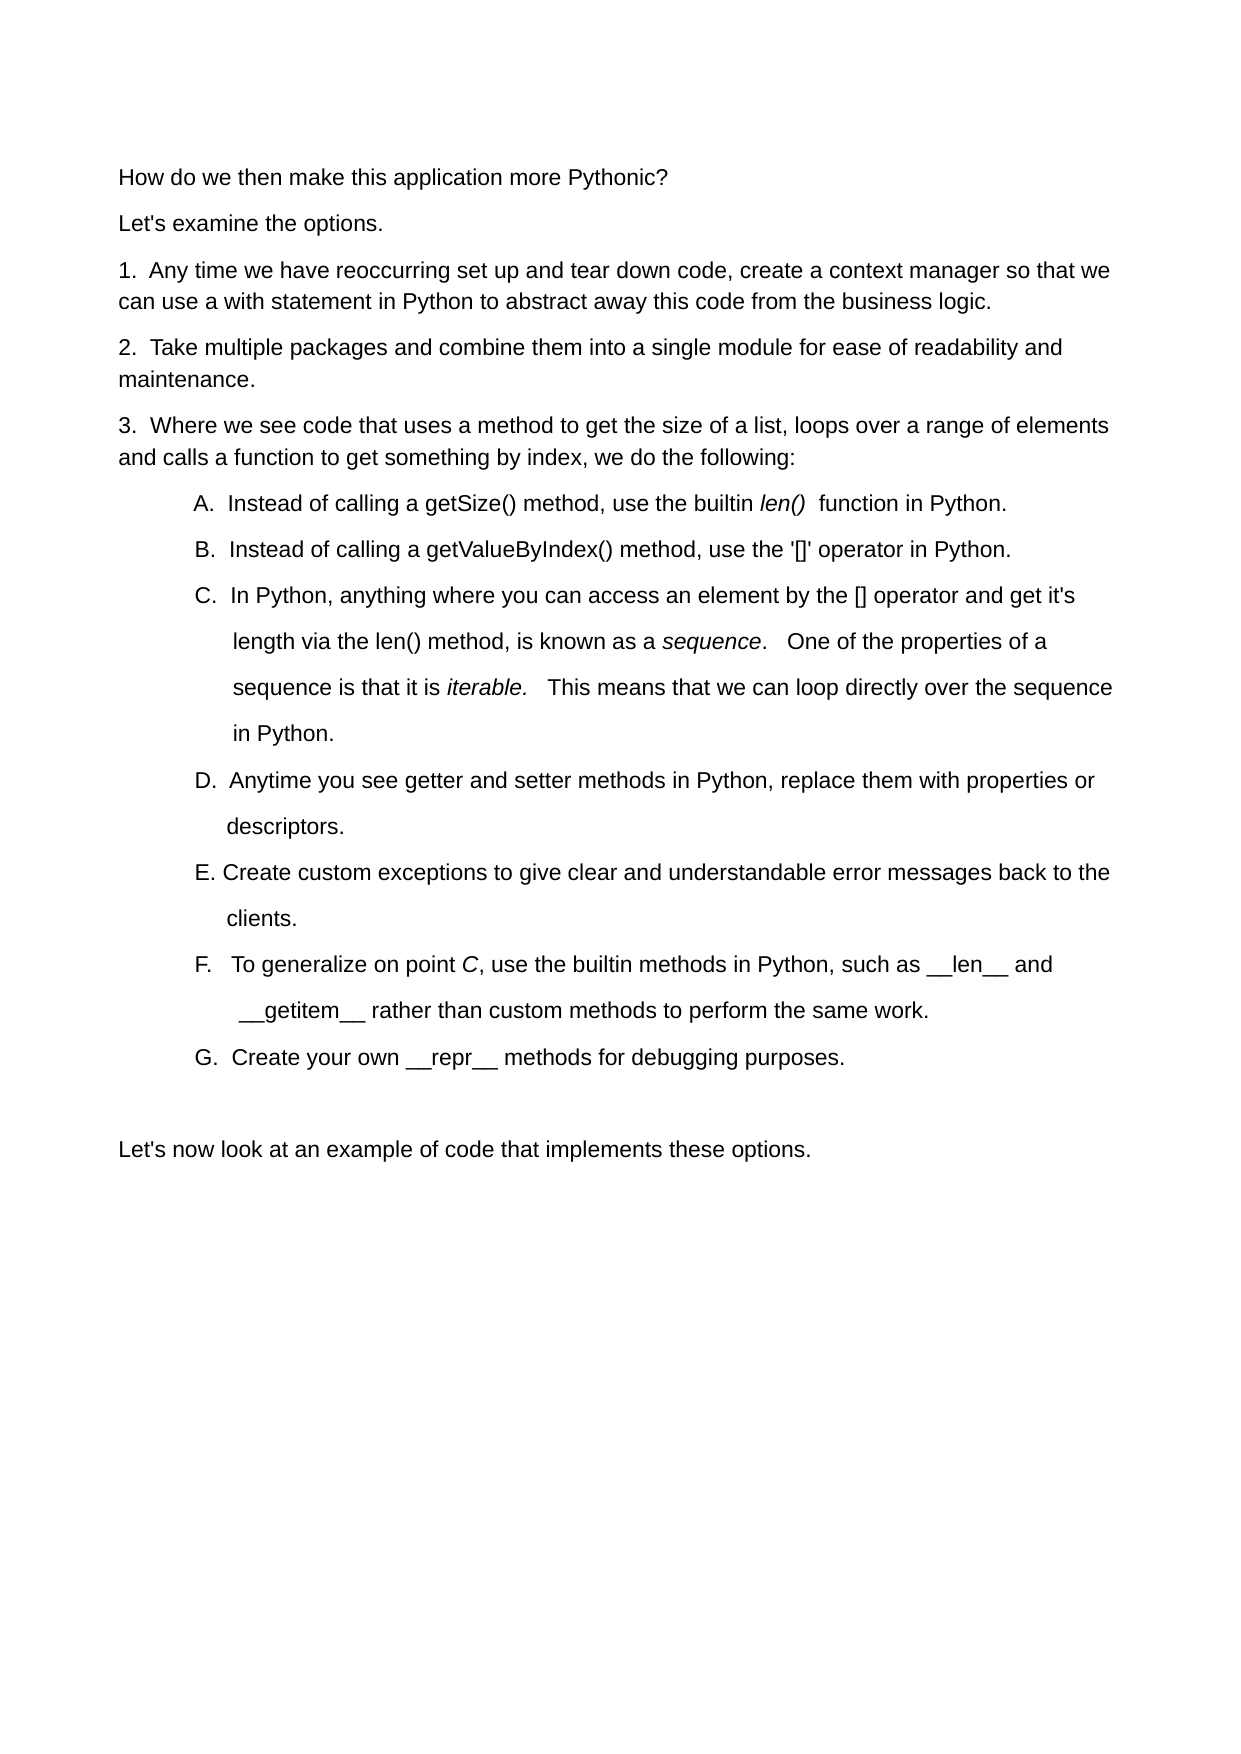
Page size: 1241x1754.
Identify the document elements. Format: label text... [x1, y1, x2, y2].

text clients. [118, 905, 1122, 931]
text Let's now look at an example of code that implements these options. [118, 1136, 1122, 1162]
text 1. Any time we have reoccurring set up and tear down code, create a context manager so that we can use a with statement in Python to abstract away this code from the business logic. [118, 257, 1122, 314]
text 3. Where we see code that uses a method to get the size of a list, loops over a range of elements and calls a function to get something by index, we do the following: [118, 412, 1122, 470]
text How do we then make this application more Pythonic? [118, 164, 1122, 191]
text 2. Take multiple packages and combine them into a single module for ease of readability and maintenance. [118, 334, 1122, 392]
text D. Anytime you see getter and setter methods in Python, replace them with properties or [118, 767, 1122, 793]
text descriptors. [118, 813, 1122, 839]
text sequence is that it is iterable. This means that we can loop directly over the sequence [118, 674, 1122, 701]
text B. Instead of calling a getValueByIndex() method, use the '[]' operator in Python. [118, 536, 1122, 562]
text Let's examine the options. [118, 210, 1122, 237]
text in Python. [118, 720, 1122, 747]
text __getitem__ rather than custom methods to perform the same work. [118, 997, 1122, 1024]
text G. Create your own __repr__ methods for debugging purposes. [118, 1043, 1122, 1070]
text length via the len() method, is known as a sequence. One of the properties of a [118, 628, 1122, 654]
text C. In Python, anything where you can access an element by the [] operator and get it's [118, 582, 1122, 608]
text F. To generalize on point C, use the builtin methods in Python, such as __len__ and [118, 951, 1122, 977]
text A. Instead of calling a getSize() method, use the builtin len() function in Python. [118, 490, 1122, 516]
text E. Create custom exceptions to give clear and understandable error messages back to the [118, 859, 1122, 885]
